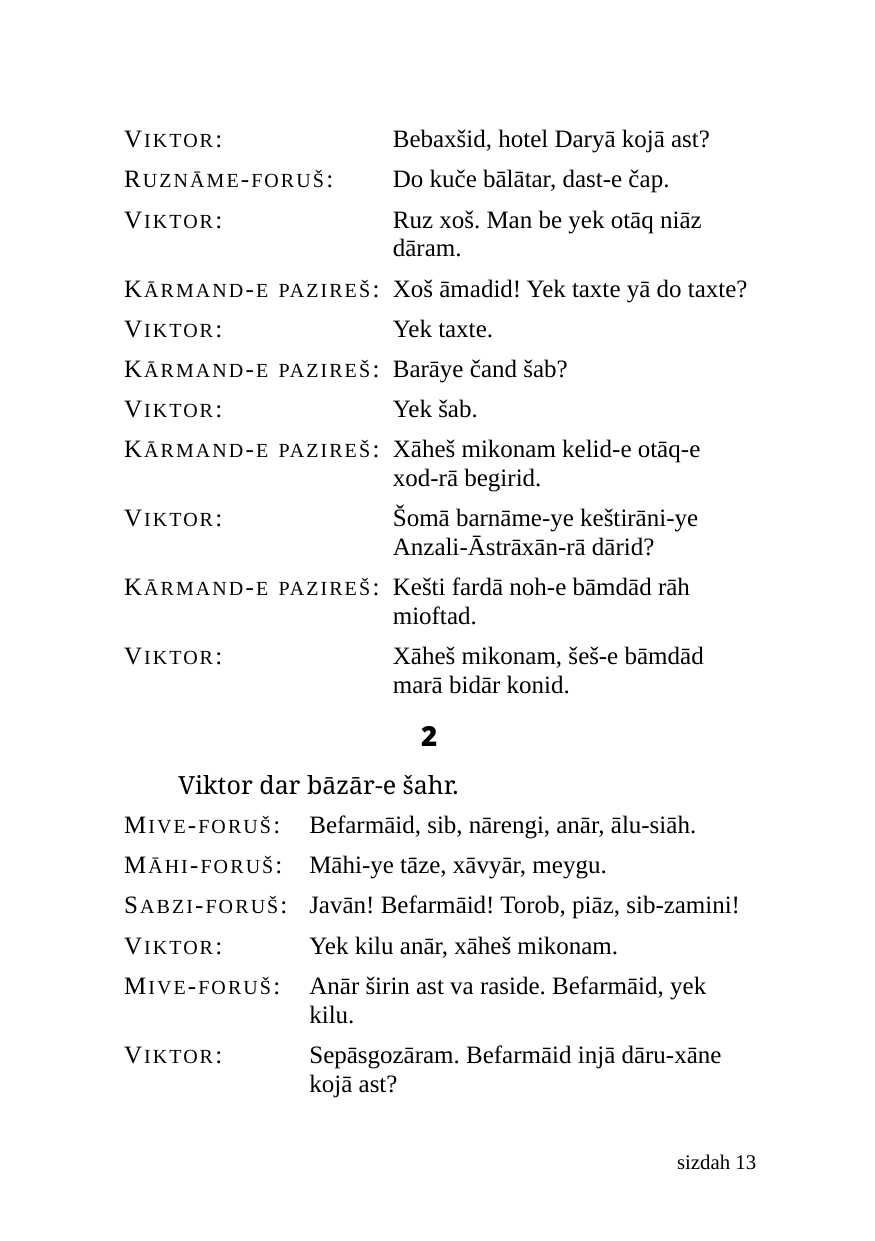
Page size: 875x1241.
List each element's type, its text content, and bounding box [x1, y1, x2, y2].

table_cell Viktor: [118, 498, 387, 567]
table_cell Šomā barnāme-ye keštirāni-ye Anzali-Āstrāxān-rā dārid? [387, 498, 756, 567]
table_cell Sepāsgozāram. Befarmāid injā dāru-xāne kojā ast? [303, 1034, 756, 1103]
table_cell Ruznāme-foruš: [118, 159, 387, 199]
table_cell Viktor: [118, 389, 387, 429]
table_header Mive-foruš: [118, 804, 303, 844]
text sizdah 13 [118, 1150, 756, 1174]
text Viktor dar bāzār-e šahr. [118, 767, 756, 801]
table_cell Xoš āmadid! Yek taxte yā do taxte? [387, 268, 756, 308]
table_cell Māhi-ye tāze, xāvyār, meygu. [303, 845, 756, 885]
table_cell Do kuče bālātar, dast-e čap. [387, 159, 756, 199]
table_cell Yek kilu anār, xāheš mikonam. [303, 925, 756, 965]
table_cell Barāye čand šab? [387, 348, 756, 388]
table_cell Ruz xoš. Man be yek otāq niāz dāram. [387, 199, 756, 268]
table_cell Xāheš mikonam, šeš-e bāmdād marā bidār konid. [387, 636, 756, 704]
table_cell Viktor: [118, 1034, 303, 1103]
table_cell Yek šab. [387, 389, 756, 429]
table_cell Mive-foruš: [118, 965, 303, 1034]
table_header Befarmāid, sib, nārengi, anār, ālu-siāh. [303, 804, 756, 844]
table_cell Viktor: [118, 925, 303, 965]
table_cell Yek taxte. [387, 308, 756, 348]
table_cell Xāheš mikonam kelid-e otāq-e xod-rā begirid. [387, 429, 756, 498]
table_cell Anār širin ast va raside. Befarmāid, yek kilu. [303, 965, 756, 1034]
table_cell Māhi-foruš: [118, 845, 303, 885]
table_cell Kārmand-e pazireš: [118, 348, 387, 388]
table_cell Sabzi-foruš: [118, 885, 303, 925]
table_cell Viktor: [118, 199, 387, 268]
table_cell Kārmand-e pazireš: [118, 567, 387, 636]
table_cell Kešti fardā noh-e bāmdād rāh miоftad. [387, 567, 756, 636]
table_cell Kārmand-e pazireš: [118, 429, 387, 498]
table_cell Javān! Befarmāid! Torob, piāz, sib-zamini! [303, 885, 756, 925]
table_cell Viktor: [118, 636, 387, 704]
table_header Viktor: [118, 119, 387, 159]
table_header Bebaxšid, hotel Daryā kojā ast? [387, 119, 756, 159]
table_cell Viktor: [118, 308, 387, 348]
table_cell Kārmand-e pazireš: [118, 268, 387, 308]
